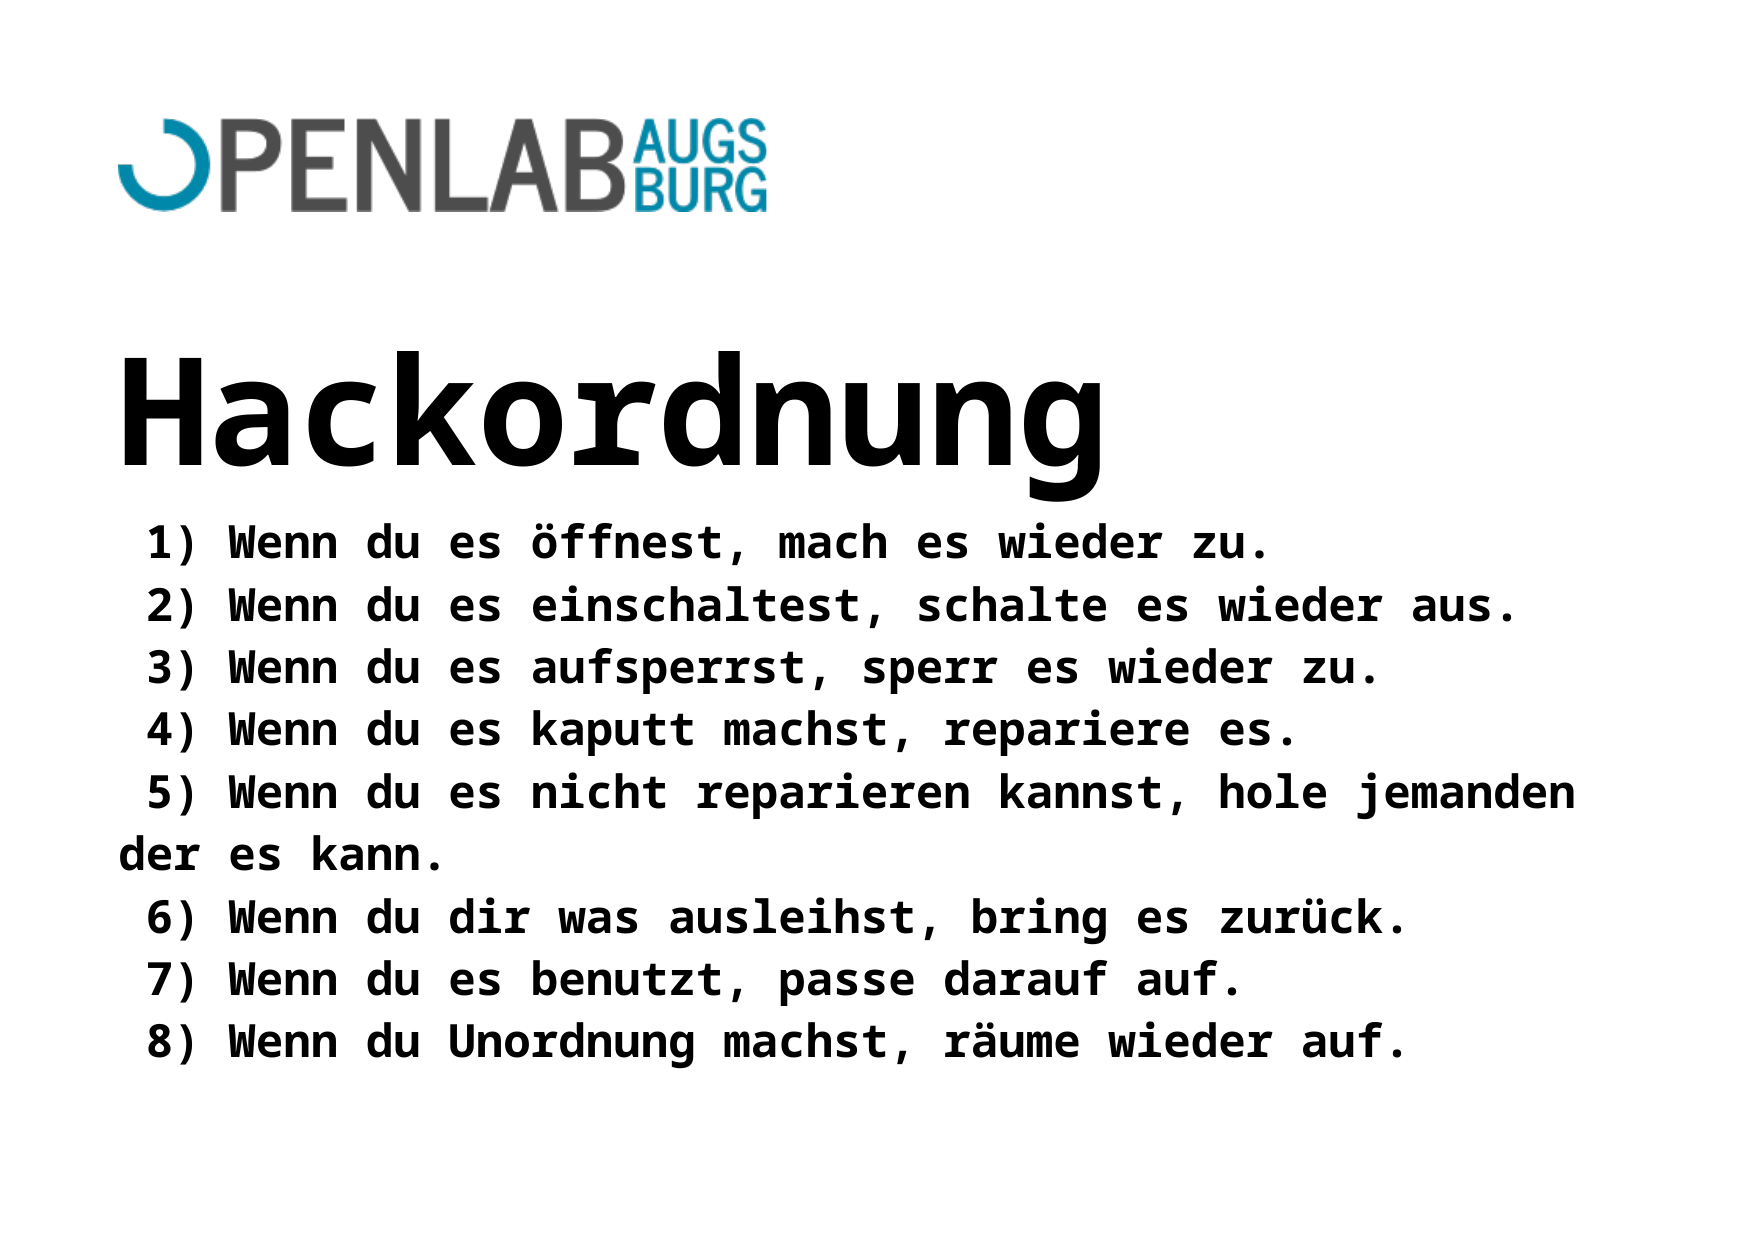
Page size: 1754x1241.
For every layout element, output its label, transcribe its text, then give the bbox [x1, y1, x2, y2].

text 6) Wenn du dir was ausleihst, bring es zurück. [118, 884, 1636, 946]
text 7) Wenn du es benutzt, passe darauf auf. [118, 946, 1636, 1009]
text 2) Wenn du es einschaltest, schalte es wieder aus. [118, 572, 1636, 634]
text 3) Wenn du es aufsperrst, sperr es wieder zu. [118, 634, 1636, 697]
text 1) Wenn du es öffnest, mach es wieder zu. [118, 510, 1636, 572]
text 4) Wenn du es kaputt machst, repariere es. [118, 697, 1636, 759]
picture [118, 118, 767, 212]
text 8) Wenn du Unordnung machst, räume wieder auf. [118, 1009, 1636, 1071]
text Hackordnung [118, 305, 1636, 510]
text 5) Wenn du es nicht reparieren kannst, hole jemanden der es kann. [118, 759, 1636, 884]
